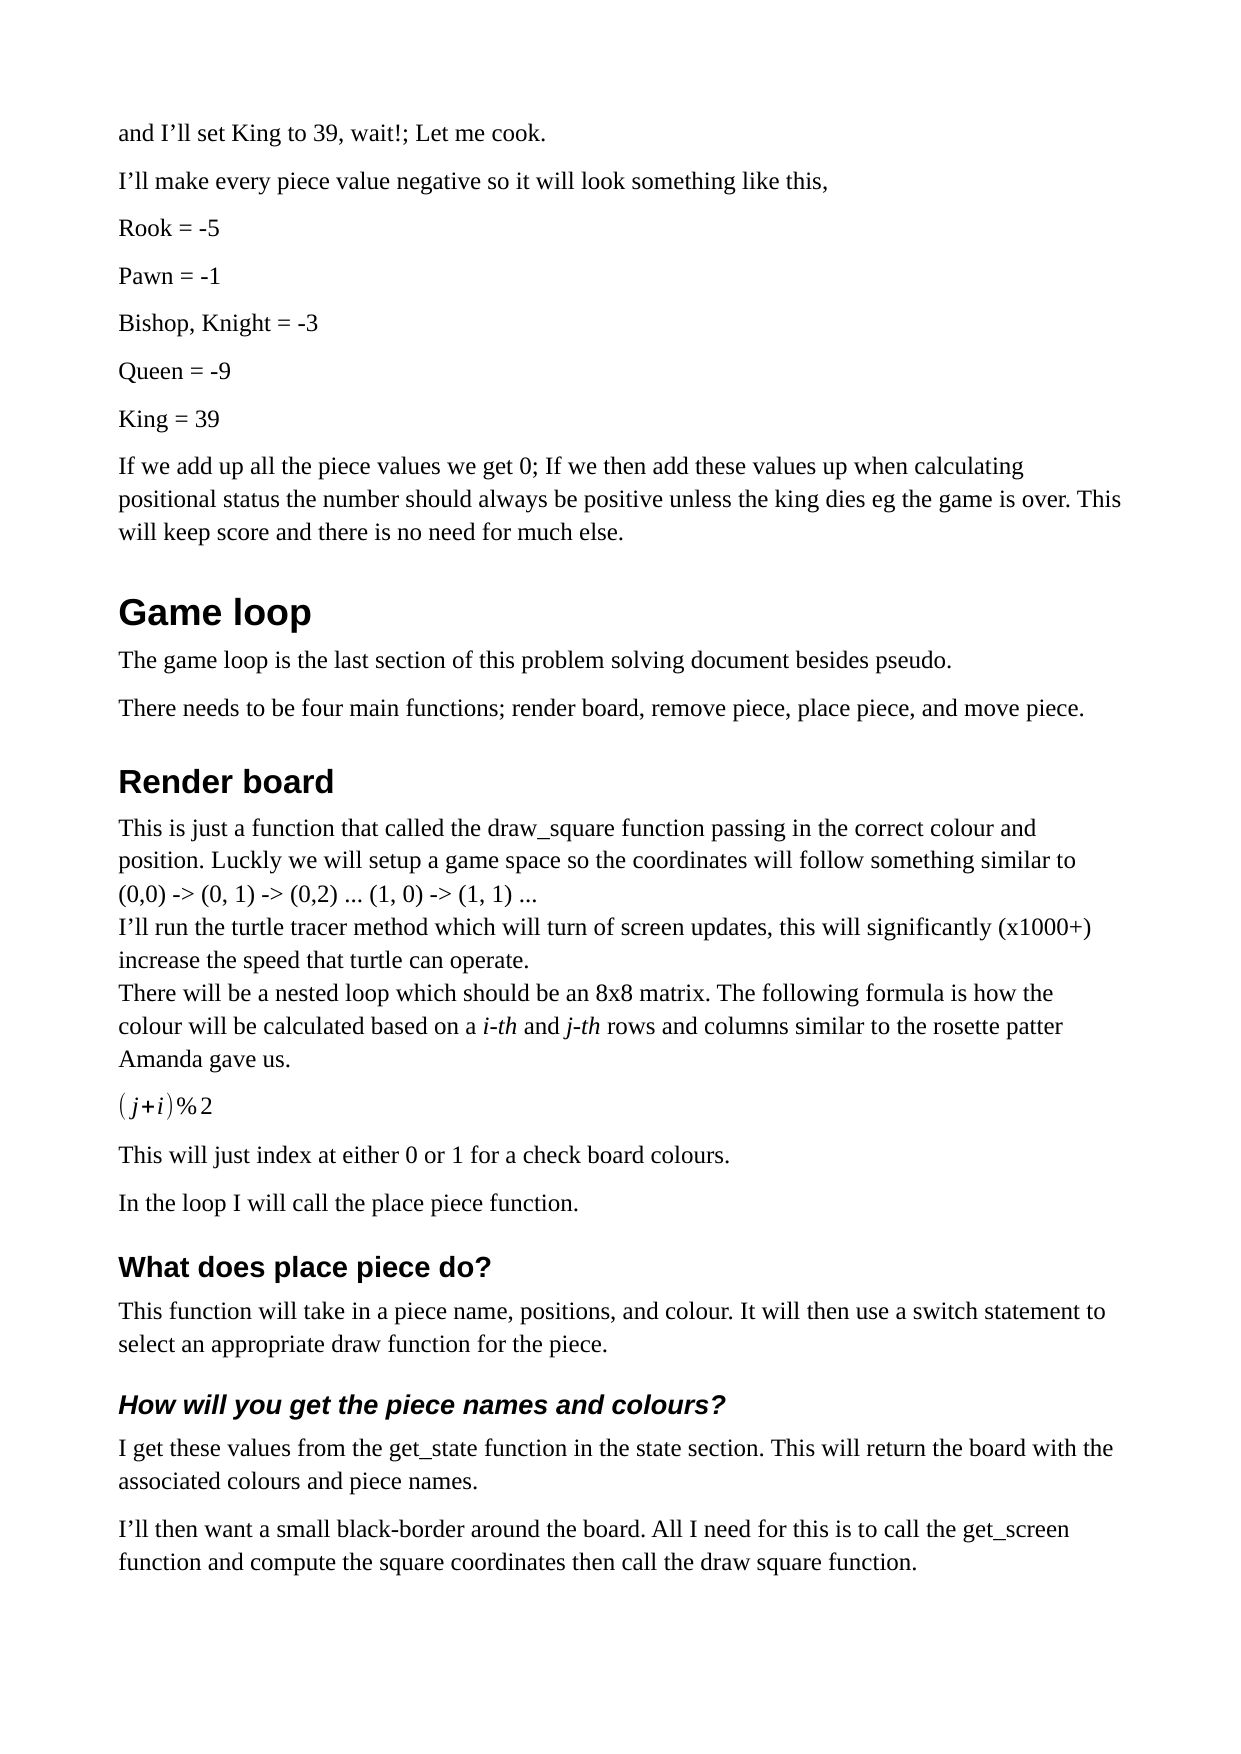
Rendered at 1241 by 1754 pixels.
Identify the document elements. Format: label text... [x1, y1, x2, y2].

text Pawn = -1 [118, 261, 1122, 290]
text The game loop is the last section of this problem solving document besides pseudo. [118, 646, 1122, 674]
subtitle How will you get the piece names and colours? [118, 1389, 1122, 1421]
text I get these values from the get_state function in the state section. This will return the board with the associated colours and piece names. [118, 1433, 1122, 1495]
text In the loop I will call the place piece function. [118, 1188, 1122, 1217]
text and I’ll set King to 39, wait!; Let me cook. [118, 118, 1122, 147]
subtitle What does place piece do? [118, 1250, 1122, 1284]
text This function will take in a piece name, positions, and colour. It will then use a switch statement to select an appropriate draw function for the piece. [118, 1296, 1122, 1358]
subtitle Render board [118, 762, 1122, 800]
text Bishop, Knight = -3 [118, 308, 1122, 337]
text There needs to be four main functions; render board, remove piece, place piece, and move piece. [118, 693, 1122, 722]
text This will just index at either 0 or 1 for a check board colours. [118, 1140, 1122, 1169]
text Rook = -5 [118, 213, 1122, 242]
text This is just a function that called the draw_square function passing in the correct colour and position. Luckly we will setup a game space so the coordinates will follow something similar to (0,0) -> (0, 1) -> (0,2) ... (1, 0) -> (1, 1) ... I’ll run the turtle tracer method which will turn of screen updates, this will significantly (x1000+) increase the speed that turtle can operate. There will be a nested loop which should be an 8x8 matrix. The following formula is how the colour will be calculated based on a i-th and j-th rows and columns similar to the rosette patter Amanda gave us. [118, 813, 1122, 1072]
text Queen = -9 [118, 356, 1122, 385]
subtitle Game loop [118, 590, 1122, 633]
text If we add up all the piece values we get 0; If we then add these values up when calculating positional status the number should always be positive unless the king dies eg the game is over. This will keep score and there is no need for much else. [118, 451, 1122, 546]
text I’ll make every piece value negative so it will look something like this, [118, 166, 1122, 194]
text King = 39 [118, 404, 1122, 432]
text I’ll then want a small black-border around the board. All I need for this is to call the get_screen function and compute the square coordinates then call the draw square function. [118, 1514, 1122, 1576]
